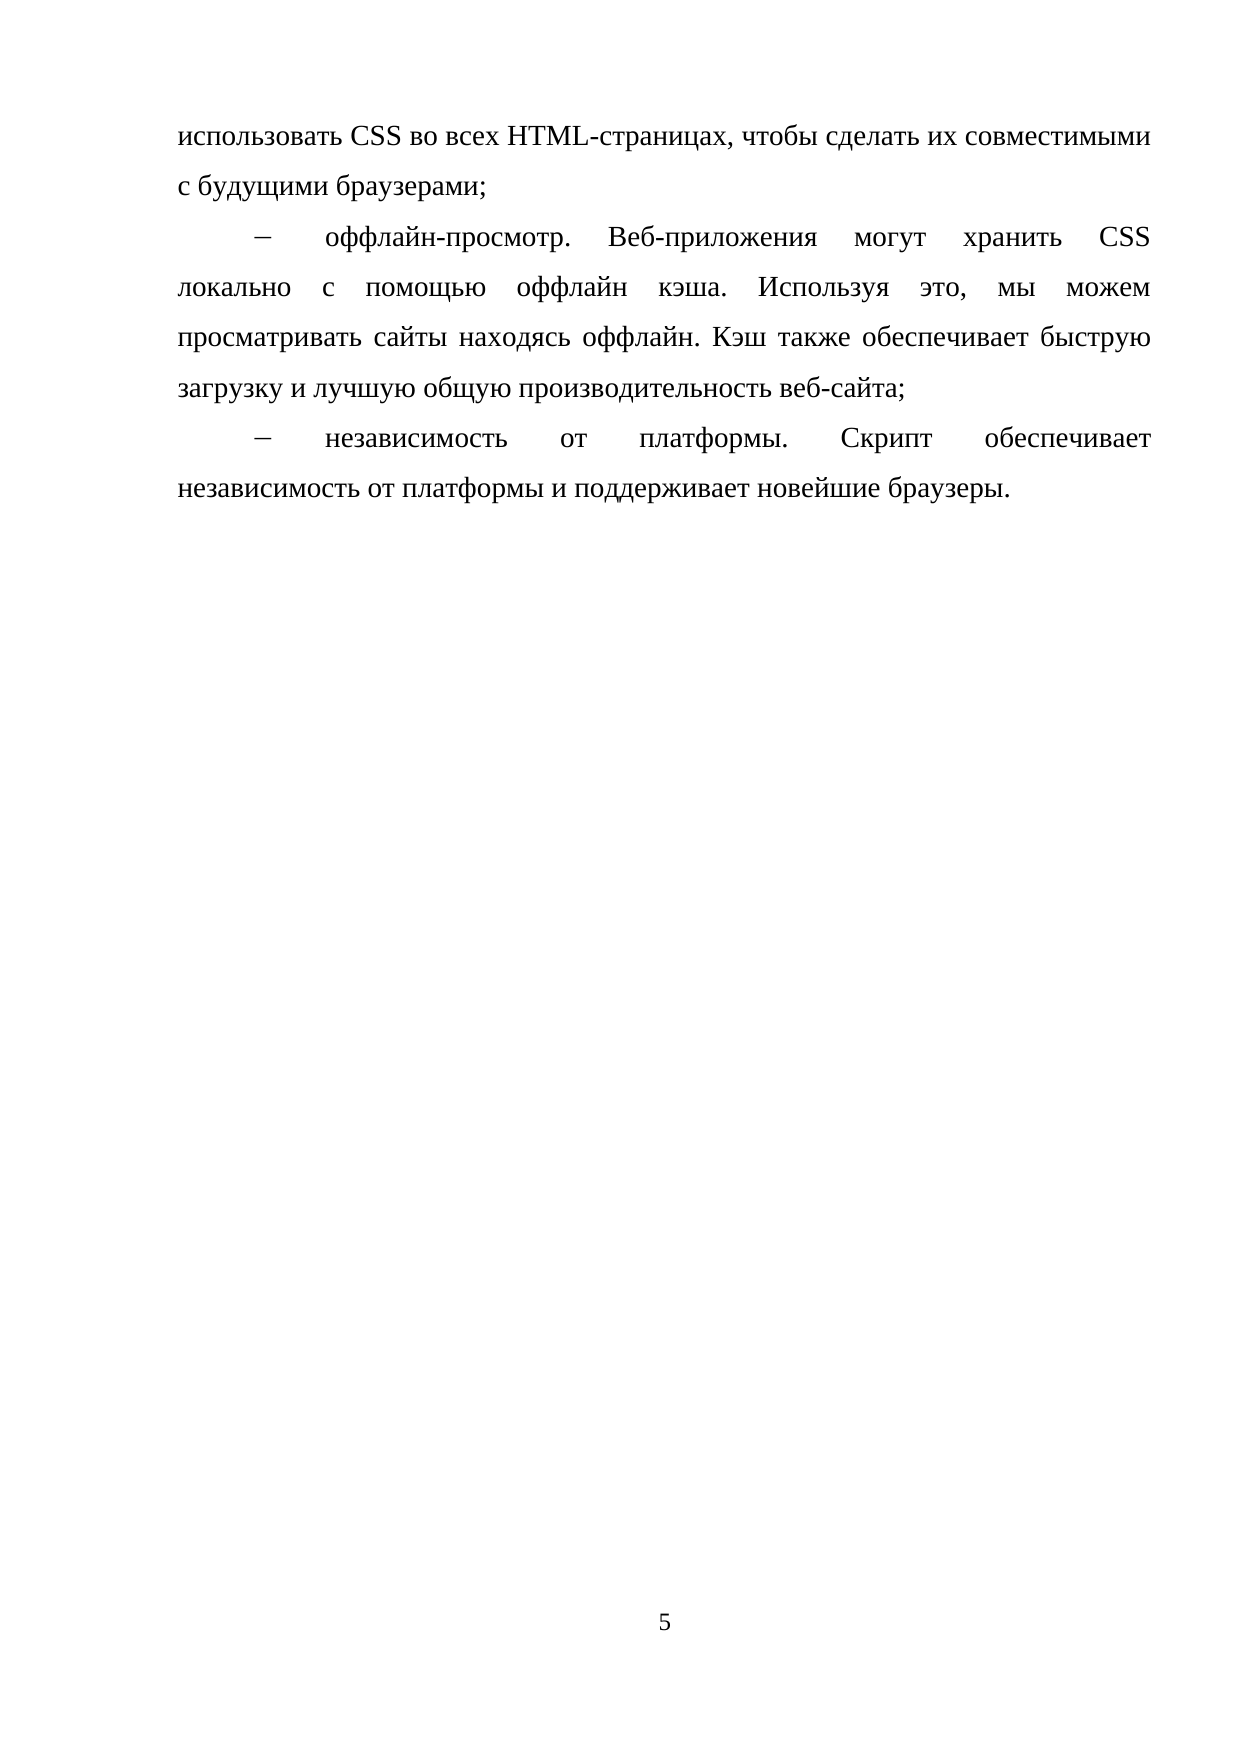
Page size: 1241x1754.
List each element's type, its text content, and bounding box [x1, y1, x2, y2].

list использовать CSS во всех HTML-страницах, чтобы сделать их совместимыми с будущими браузерами; [177, 118, 1152, 202]
list оффлайн-просмотр. Веб-приложения могут хранить CSS локально с помощью оффлайн кэша. Используя это, мы можем просматривать сайты находясь оффлайн. Кэш также обеспечивает быструю загрузку и лучшую общую производительность веб-сайта; [177, 219, 1152, 403]
list независимость от платформы. Скрипт обеспечивает независимость от платформы и поддерживает новейшие браузеры. [177, 420, 1152, 504]
